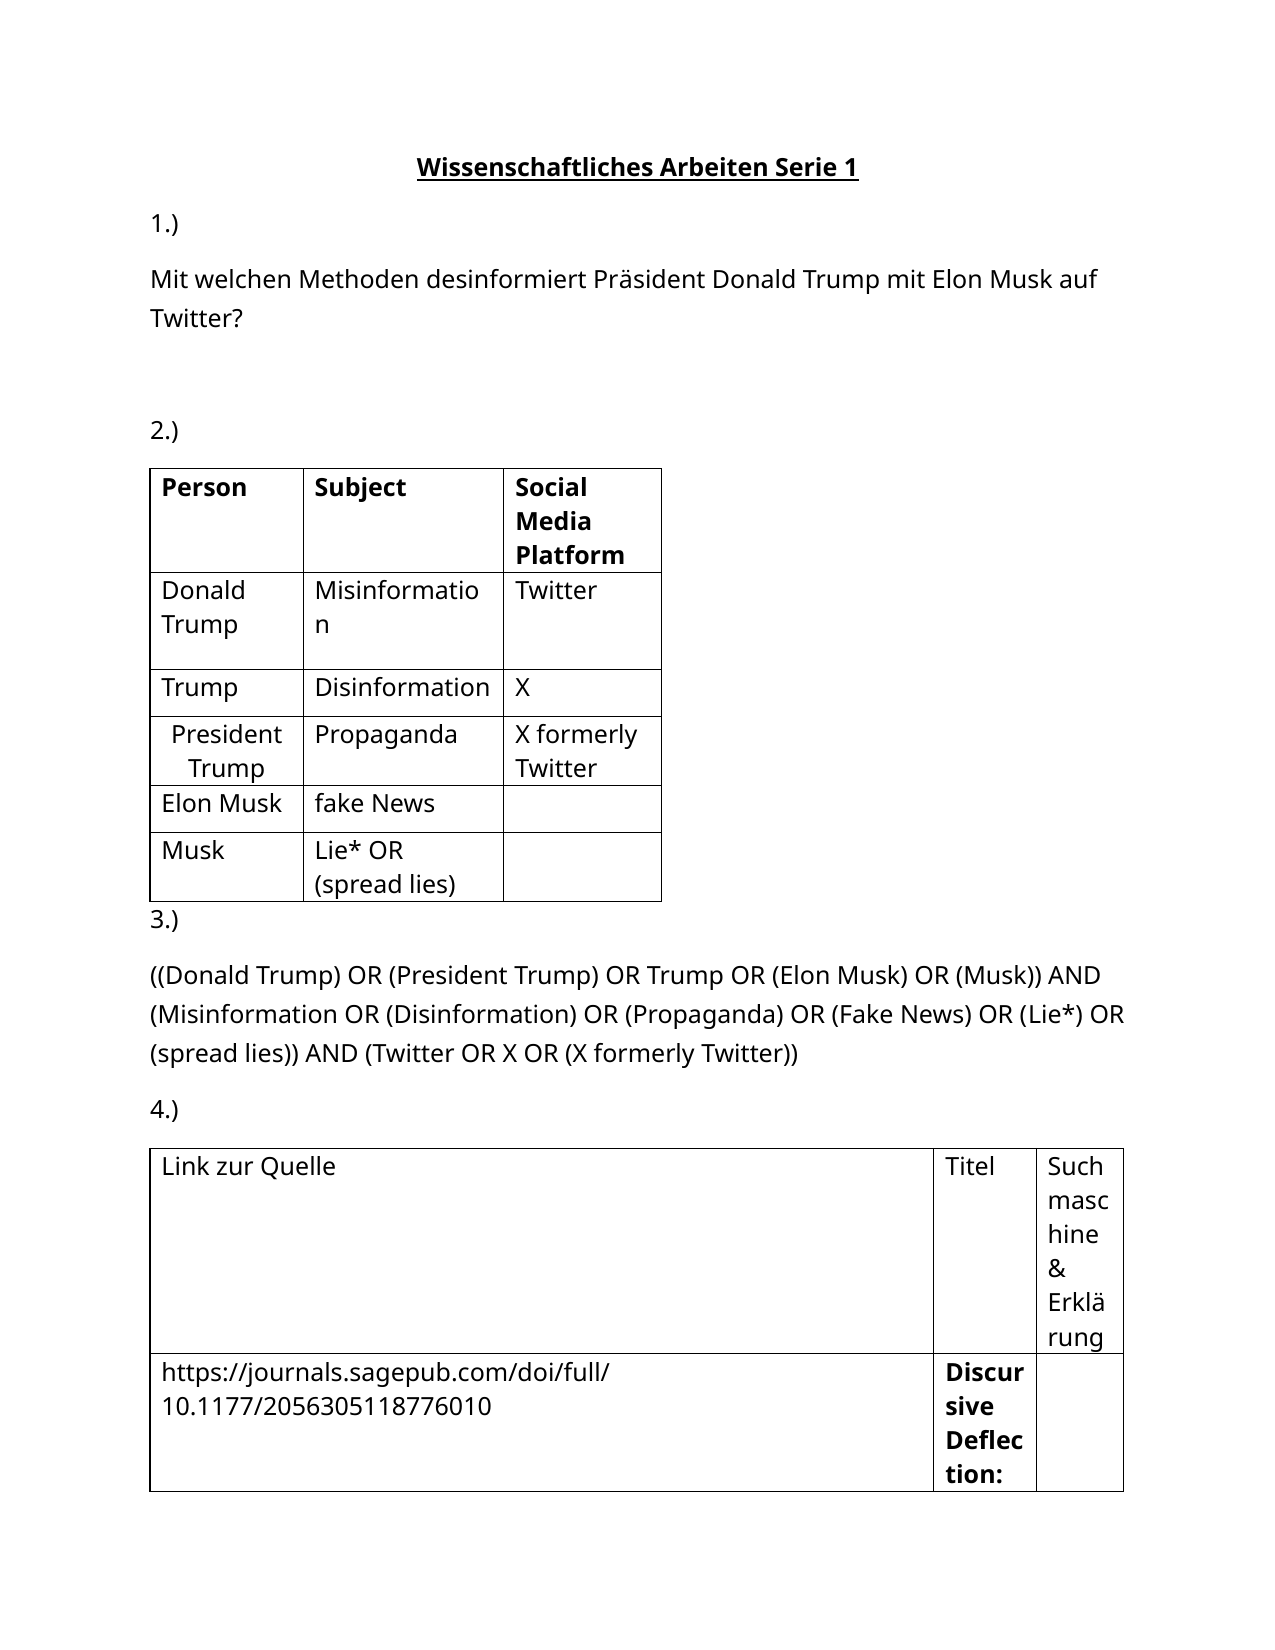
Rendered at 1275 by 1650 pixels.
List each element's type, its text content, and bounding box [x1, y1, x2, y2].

text ((Donald Trump) OR (President Trump) OR Trump OR (Elon Musk) OR (Musk)) AND (Misinformation OR (Disinformation) OR (Propaganda) OR (Fake News) OR (Lie*) OR (spread lies)) AND (Twitter OR X OR (X formerly Twitter)) [150, 958, 1125, 1070]
text 3.) [150, 902, 1125, 936]
table_header Suchmaschine & Erklärung [1037, 1149, 1123, 1353]
table_header Subject [304, 469, 503, 572]
table_cell X [504, 670, 661, 716]
table_cell Elon Musk [151, 786, 303, 832]
table_cell X formerly Twitter [504, 717, 661, 785]
table_cell Propaganda [304, 717, 503, 785]
table_cell [1037, 1354, 1123, 1491]
table_cell Lie* OR (spread lies) [304, 833, 503, 901]
table_cell Donald Trump [151, 573, 303, 668]
table_header Link zur Quelle [151, 1149, 933, 1353]
text 1.) [150, 206, 1125, 240]
table_header Person [151, 469, 303, 572]
table_header Titel [934, 1149, 1036, 1353]
table_cell President Trump [151, 717, 303, 785]
table_cell Twitter [504, 573, 661, 668]
table_cell Misinformation [304, 573, 503, 668]
table_cell [504, 786, 661, 832]
table_cell Trump [151, 670, 303, 716]
table_cell [504, 833, 661, 901]
table_cell fake News [304, 786, 503, 832]
text 4.) [150, 1092, 1125, 1126]
text 2.) [150, 412, 1125, 447]
table_header Social Media Platform [504, 469, 661, 572]
text Mit welchen Methoden desinformiert Präsident Donald Trump mit Elon Musk auf Twitter? [150, 262, 1125, 335]
table_cell https://journals.sagepub.com/doi/full/10.1177/2056305118776010 [151, 1354, 933, 1491]
text Wissenschaftliches Arbeiten Serie 1 [150, 150, 1125, 184]
table_cell Disinformation [304, 670, 503, 716]
table_cell Musk [151, 833, 303, 901]
table_cell Discursive Deflection: [934, 1354, 1036, 1491]
